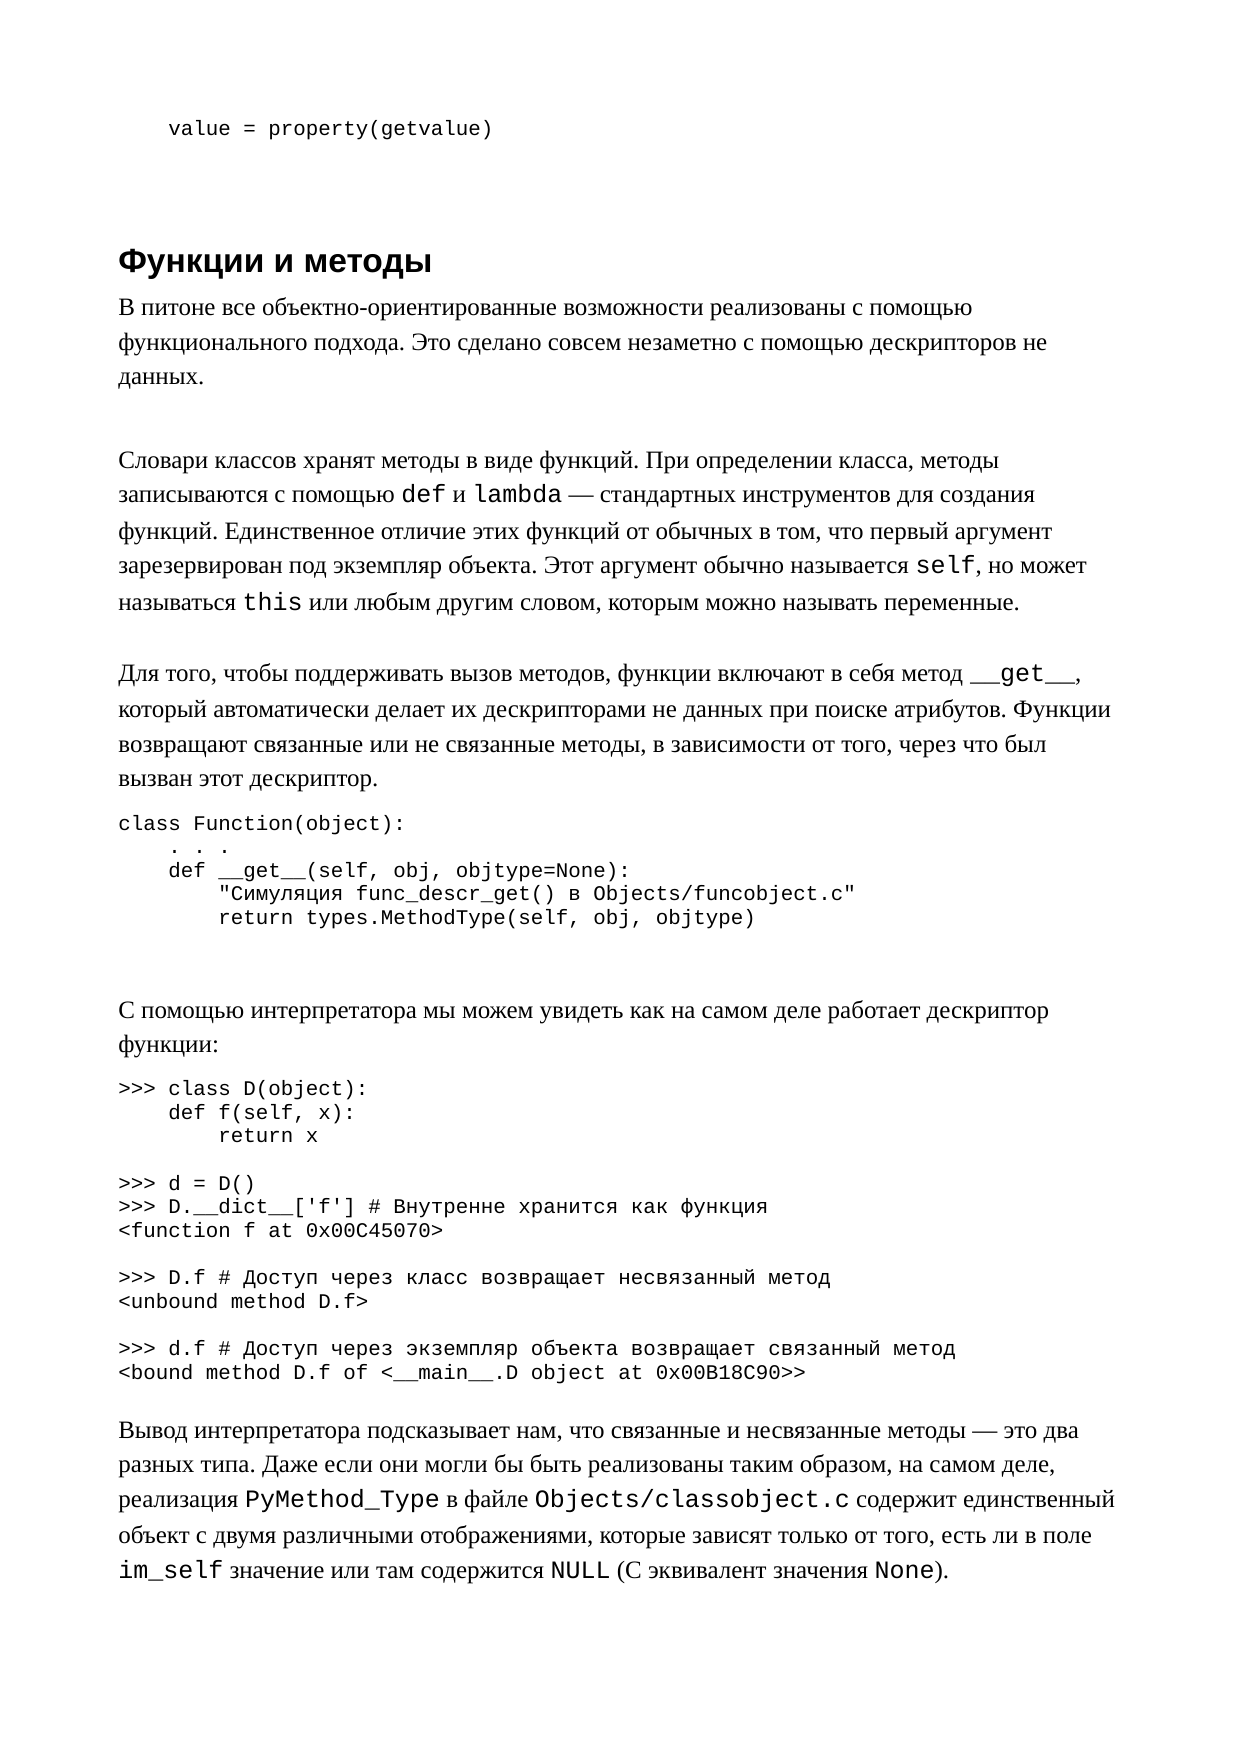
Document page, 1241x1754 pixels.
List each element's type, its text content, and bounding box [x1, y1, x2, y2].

text class Function(object): [118, 812, 1122, 836]
text С помощью интерпретатора мы можем увидеть как на самом деле работает дескриптор функции: [118, 960, 1122, 1058]
text >>> d.f # Доступ через экземпляр объекта возвращает связанный метод [118, 1338, 1122, 1362]
text <bound method D.f of <__main__.D object at 0x00B18C90>> [118, 1362, 1122, 1386]
text def __get__(self, obj, objtype=None): [118, 860, 1122, 883]
text . . . [118, 836, 1122, 860]
text return types.MethodType(self, obj, objtype) [118, 907, 1122, 931]
text return x [118, 1126, 1122, 1149]
text value = property(getvalue) [118, 118, 1122, 142]
text <function f at 0x00C45070> [118, 1220, 1122, 1244]
text >>> class D(object): [118, 1078, 1122, 1102]
text Словари классов хранят методы в виде функций. При определении класса, методы записываются с помощью def и lambda — стандартных инструментов для создания функций. Единственное отличие этих функций от обычных в том, что первый аргумент зарезервирован под экземпляр объекта. Этот аргумент обычно называется self, но может называться this или любым другим словом, которым можно называть переменные. Для того, чтобы поддерживать вызов методов, функции включают в себя метод __get__, который автоматически делает их дескрипторами не данных при поиске атрибутов. Функции возвращают связанные или не связанные методы, в зависимости от того, через что был вызван этот дескриптор. [118, 445, 1122, 792]
subtitle Функции и методы [118, 241, 1122, 280]
text "Симуляция func_descr_get() в Objects/funcobject.c" [118, 883, 1122, 907]
text >>> D.__dict__['f'] # Внутренне хранится как функция [118, 1196, 1122, 1220]
text В питоне все объектно-ориентированные возможности реализованы с помощью функционального подхода. Это сделано совсем незаметно с помощью дескрипторов не данных. [118, 292, 1122, 424]
text >>> D.f # Доступ через класс возвращает несвязанный метод [118, 1267, 1122, 1291]
text >>> d = D() [118, 1173, 1122, 1196]
text <unbound method D.f> [118, 1291, 1122, 1315]
text def f(self, x): [118, 1102, 1122, 1126]
text Вывод интерпретатора подсказывает нам, что связанные и несвязанные методы — это два разных типа. Даже если они могли бы быть реализованы таким образом, на самом деле, реализация PyMethod_Type в файле Objects/classobject.c содержит единственный объект с двумя различными отображениями, которые зависят только от того, есть ли в поле im_self значение или там содержится NULL (C эквивалент значения None). [118, 1415, 1122, 1620]
